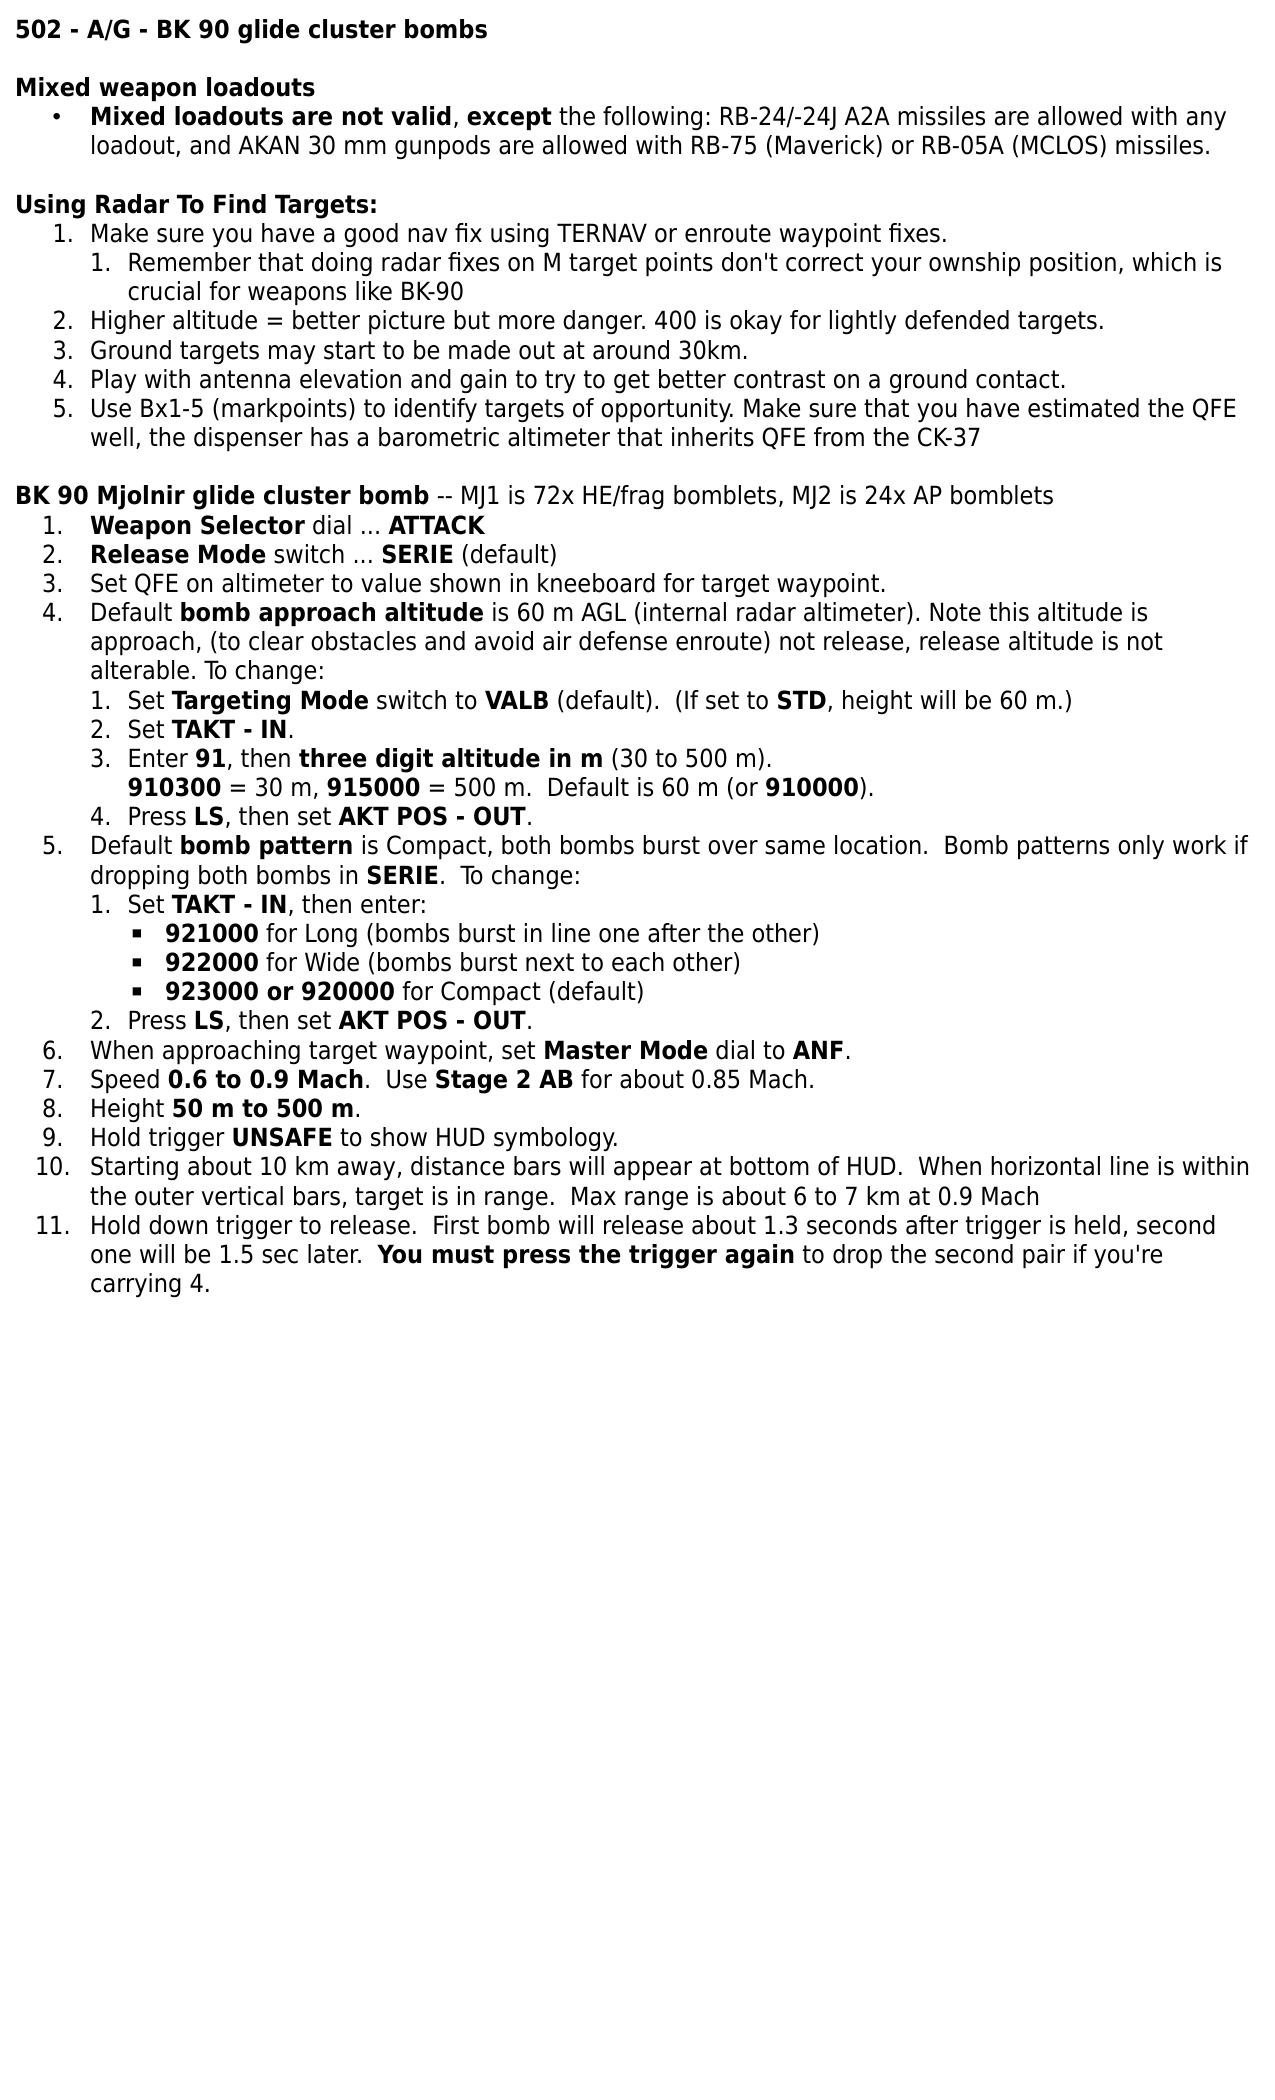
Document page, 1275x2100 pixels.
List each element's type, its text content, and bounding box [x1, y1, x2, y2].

text Mixed weapon loadouts [15, 73, 1260, 102]
list 922000 for Wide (bombs burst next to each other) [127, 948, 1260, 977]
text 502 - A/G - BK 90 glide cluster bombs [15, 15, 1260, 44]
list Enter 91, then three digit altitude in m (30 to 500 m). 910300 = 30 m, 915000 = 500 m. Default is 60 m (or 910000). [90, 744, 1260, 802]
list Weapon Selector dial ... ATTACK [52, 511, 1260, 540]
list Make sure you have a good nav fix using TERNAV or enroute waypoint fixes. [52, 219, 1260, 248]
list Starting about 10 km away, distance bars will appear at bottom of HUD. When horizontal line is within the outer vertical bars, target is in range. Max range is about 6 to 7 km at 0.9 Mach [52, 1152, 1260, 1211]
list Height 50 m to 500 m. [52, 1094, 1260, 1123]
list Mixed loadouts are not valid, except the following: RB-24/-24J A2A missiles are allowed with any loadout, and AKAN 30 mm gunpods are allowed with RB-75 (Maverick) or RB-05A (MCLOS) missiles. [52, 102, 1260, 161]
list Speed 0.6 to 0.9 Mach. Use Stage 2 AB for about 0.85 Mach. [52, 1065, 1260, 1094]
text BK 90 Mjolnir glide cluster bomb -- MJ1 is 72x HE/frag bomblets, MJ2 is 24x AP bomblets [15, 482, 1260, 511]
list Set TAKT - IN. [90, 715, 1260, 744]
list Set TAKT - IN, then enter: [90, 890, 1260, 919]
list 923000 or 920000 for Compact (default) [127, 977, 1260, 1007]
list When approaching target waypoint, set Master Mode dial to ANF. [52, 1036, 1260, 1065]
list Default bomb pattern is Compact, both bombs burst over same location. Bomb patterns only work if dropping both bombs in SERIE. To change: [52, 832, 1260, 890]
list Play with antenna elevation and gain to try to get better contrast on a ground contact. [52, 365, 1260, 394]
list Press LS, then set AKT POS - OUT. [90, 1007, 1260, 1036]
list Use Bx1-5 (markpoints) to identify targets of opportunity. Make sure that you have estimated the QFE well, the dispenser has a barometric altimeter that inherits QFE from the CK-37 [52, 394, 1260, 452]
text Using Radar To Find Targets: [15, 190, 1260, 219]
list Set Targeting Mode switch to VALB (default). (If set to STD, height will be 60 m.) [90, 686, 1260, 715]
list Hold down trigger to release. First bomb will release about 1.3 seconds after trigger is held, second one will be 1.5 sec later. You must press the trigger again to drop the second pair if you're carrying 4. [52, 1211, 1260, 1298]
list Default bomb approach altitude is 60 m AGL (internal radar altimeter). Note this altitude is approach, (to clear obstacles and avoid air defense enroute) not release, release altitude is not alterable. To change: [52, 598, 1260, 686]
list Release Mode switch ... SERIE (default) [52, 540, 1260, 569]
list Ground targets may start to be made out at around 30km. [52, 336, 1260, 365]
list Remember that doing radar fixes on M target points don't correct your ownship position, which is crucial for weapons like BK-90 [90, 248, 1260, 307]
list Higher altitude = better picture but more danger. 400 is okay for lightly defended targets. [52, 307, 1260, 336]
list Set QFE on altimeter to value shown in kneeboard for target waypoint. [52, 569, 1260, 598]
list Press LS, then set AKT POS - OUT. [90, 802, 1260, 832]
list Hold trigger UNSAFE to show HUD symbology. [52, 1123, 1260, 1152]
list 921000 for Long (bombs burst in line one after the other) [127, 919, 1260, 948]
